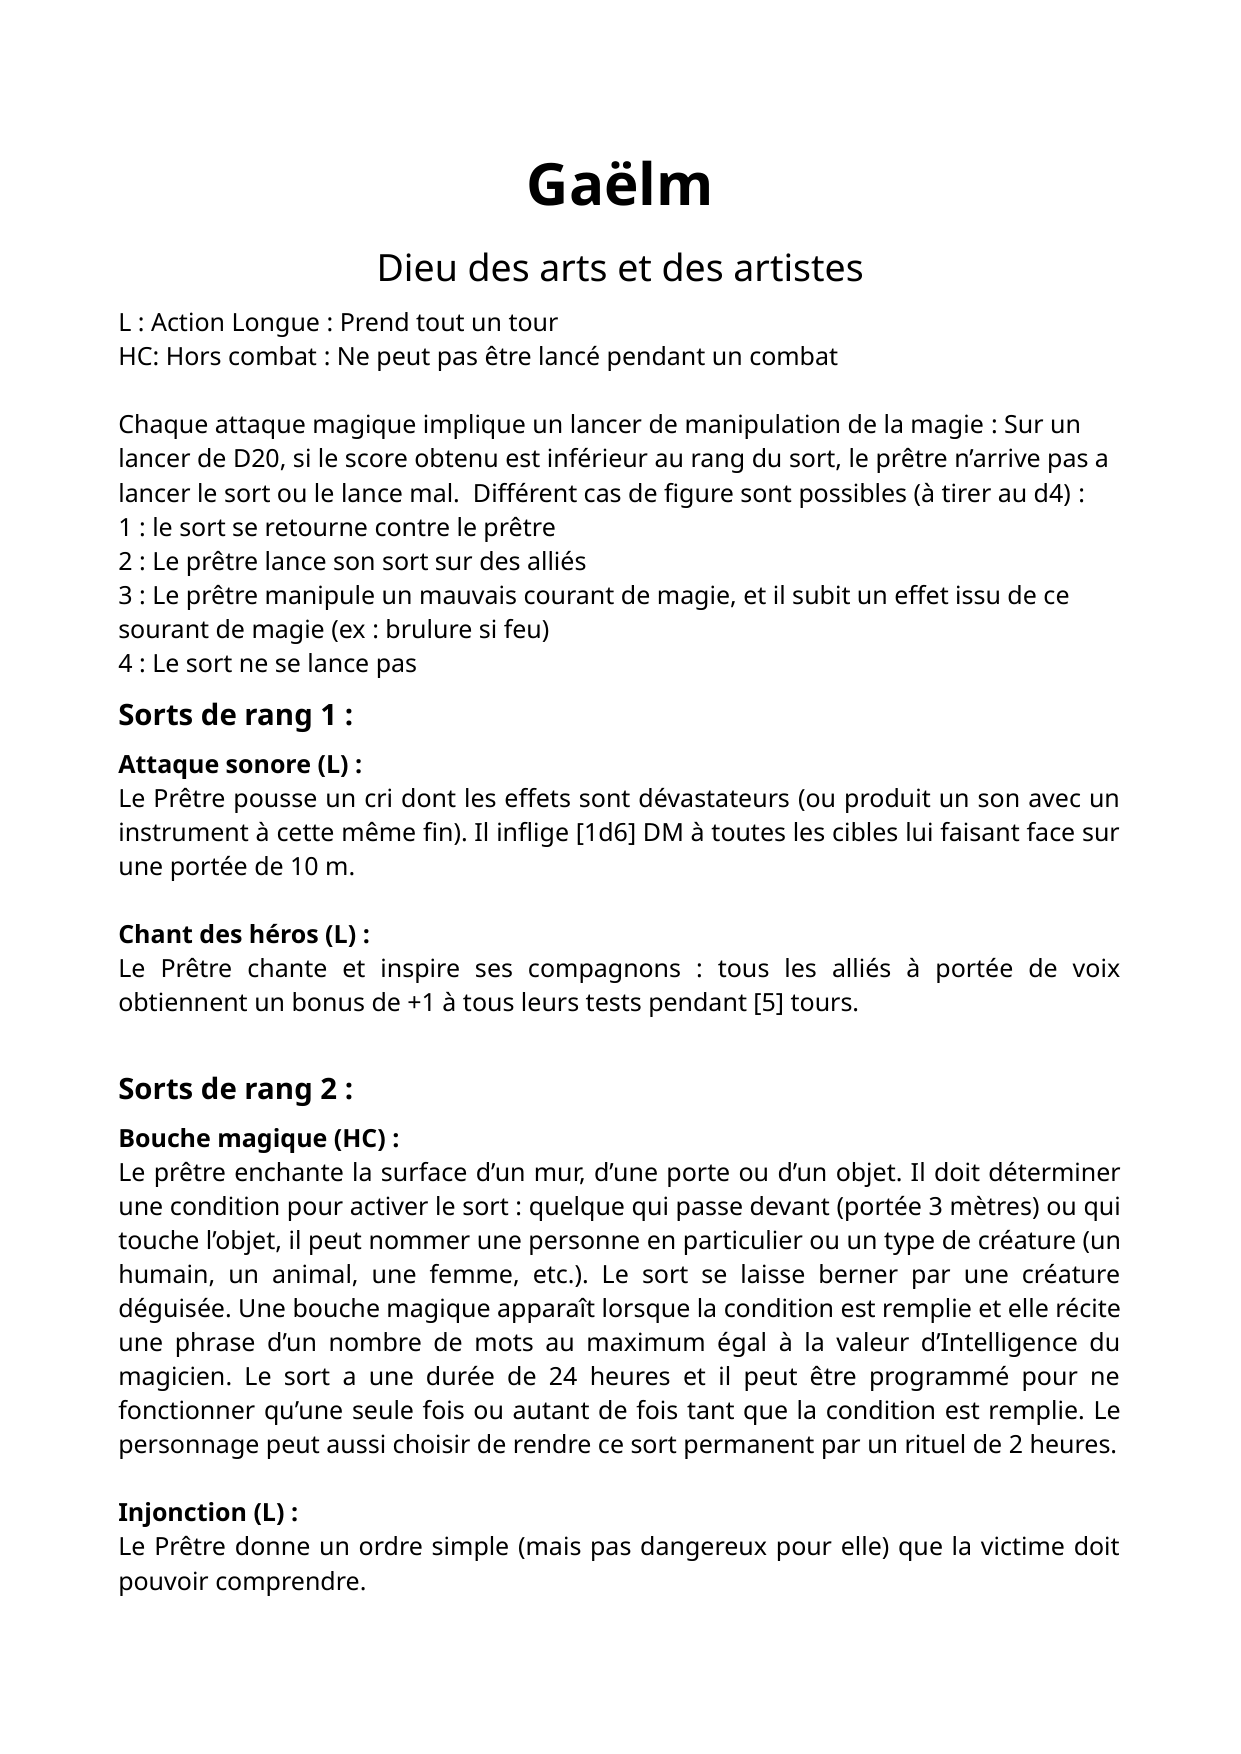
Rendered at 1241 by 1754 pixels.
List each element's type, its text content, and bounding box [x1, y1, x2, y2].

text 3 : Le prêtre manipule un mauvais courant de magie, et il subit un effet issu de ce sourant de magie (ex : brulure si feu) [118, 577, 1122, 646]
text HC: Hors combat : Ne peut pas être lancé pendant un combat [118, 339, 1122, 373]
text 2 : Le prêtre lance son sort sur des alliés [118, 543, 1122, 577]
text Chant des héros (L) : [118, 917, 1122, 951]
text 4 : Le sort ne se lance pas [118, 646, 1122, 679]
subtitle Sorts de rang 1 : [118, 694, 1122, 734]
text L : Action Longue : Prend tout un tour [118, 305, 1122, 339]
text Chaque attaque magique implique un lancer de manipulation de la magie : Sur un lancer de D20, si le score obtenu est inférieur au rang du sort, le prêtre n’arrive pas a lancer le sort ou le lance mal. Différent cas de figure sont possibles (à tirer au d4) : [118, 407, 1122, 509]
text Le prêtre enchante la surface d’un mur, d’une porte ou d’un objet. Il doit déterminer une condition pour activer le sort : quelque qui passe devant (portée 3 mètres) ou qui touche l’objet, il peut nommer une personne en particulier ou un type de créature (un humain, un animal, une femme, etc.). Le sort se laisse berner par une créature déguisée. Une bouche magique apparaît lorsque la condition est remplie et elle récite une phrase d’un nombre de mots au maximum égal à la valeur d’Intelligence du magicien. Le sort a une durée de 24 heures et il peut être programmé pour ne fonctionner qu’une seule fois ou autant de fois tant que la condition est remplie. Le personnage peut aussi choisir de rendre ce sort permanent par un rituel de 2 heures. [118, 1154, 1122, 1461]
text 1 : le sort se retourne contre le prêtre [118, 509, 1122, 543]
subtitle Sorts de rang 2 : [118, 1068, 1122, 1108]
text Bouche magique (HC) : [118, 1120, 1122, 1154]
title Gaëlm [118, 143, 1122, 223]
text Injonction (L) : [118, 1495, 1122, 1529]
text Le Prêtre donne un ordre simple (mais pas dangereux pour elle) que la victime doit pouvoir comprendre. [118, 1529, 1122, 1597]
subtitle Dieu des arts et des artistes [118, 241, 1122, 292]
text Le Prêtre pousse un cri dont les effets sont dévastateurs (ou produit un son avec un instrument à cette même fin). Il inflige [1d6] DM à toutes les cibles lui faisant face sur une portée de 10 m. [118, 781, 1122, 883]
text Le Prêtre chante et inspire ses compagnons : tous les alliés à portée de voix obtiennent un bonus de +1 à tous leurs tests pendant [5] tours. [118, 951, 1122, 1019]
text Attaque sonore (L) : [118, 747, 1122, 781]
